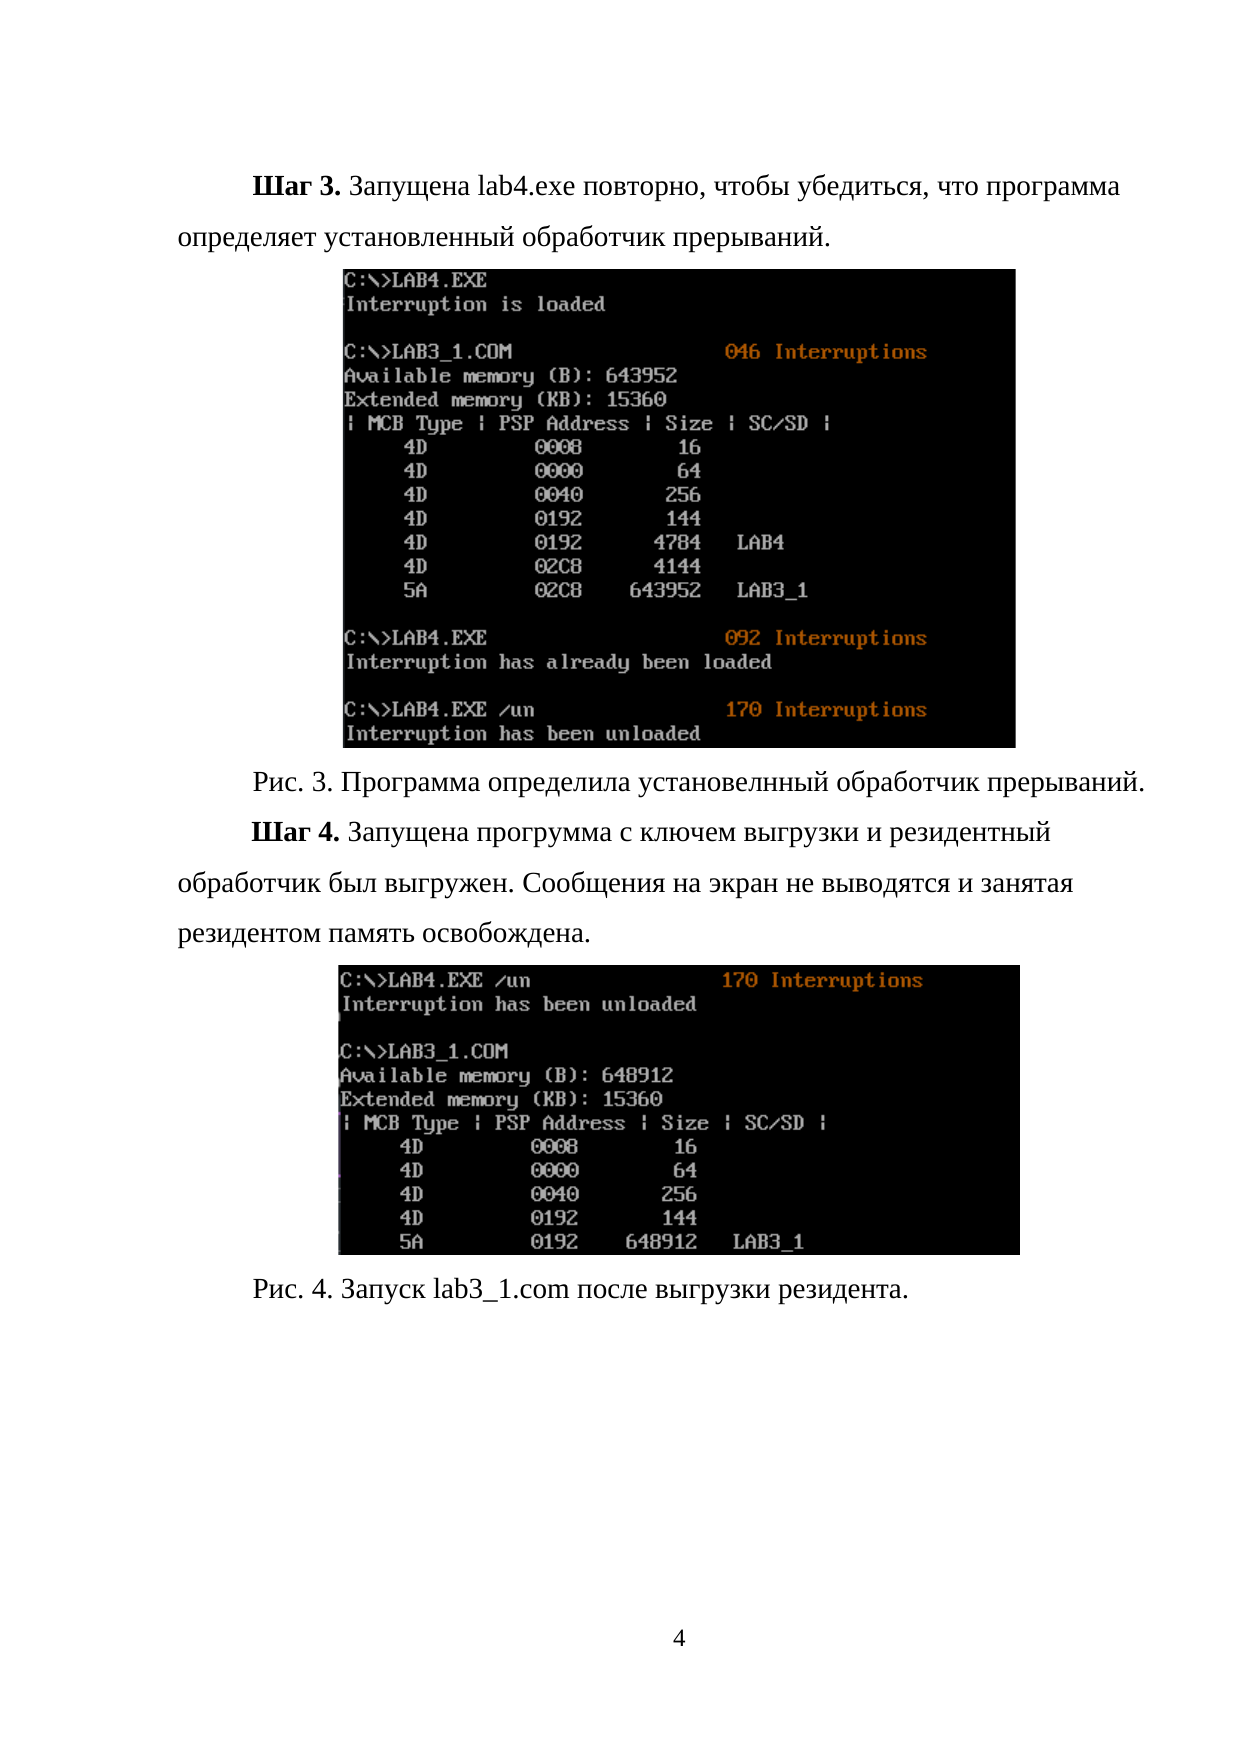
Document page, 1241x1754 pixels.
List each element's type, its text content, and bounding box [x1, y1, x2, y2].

picture [342, 269, 1016, 748]
picture [338, 965, 1020, 1255]
text Рис. 3. Программа определила установелнный обработчик прерываний. [177, 269, 1181, 798]
text Рис. 4. Запуск lab3_1.com после выгрузки резидента. [177, 965, 1181, 1305]
text Шаг 4. Запущена прогрумма с ключем выгрузки и резидентный обработчик был выгружен. Сообщения на экран не выводятся и занятая резидентом память освобождена. [177, 814, 1181, 948]
text Шаг 3. Запущена lab4.exe повторно, чтобы убедиться, что программа определяет установленный обработчик прерываний. [177, 168, 1181, 252]
